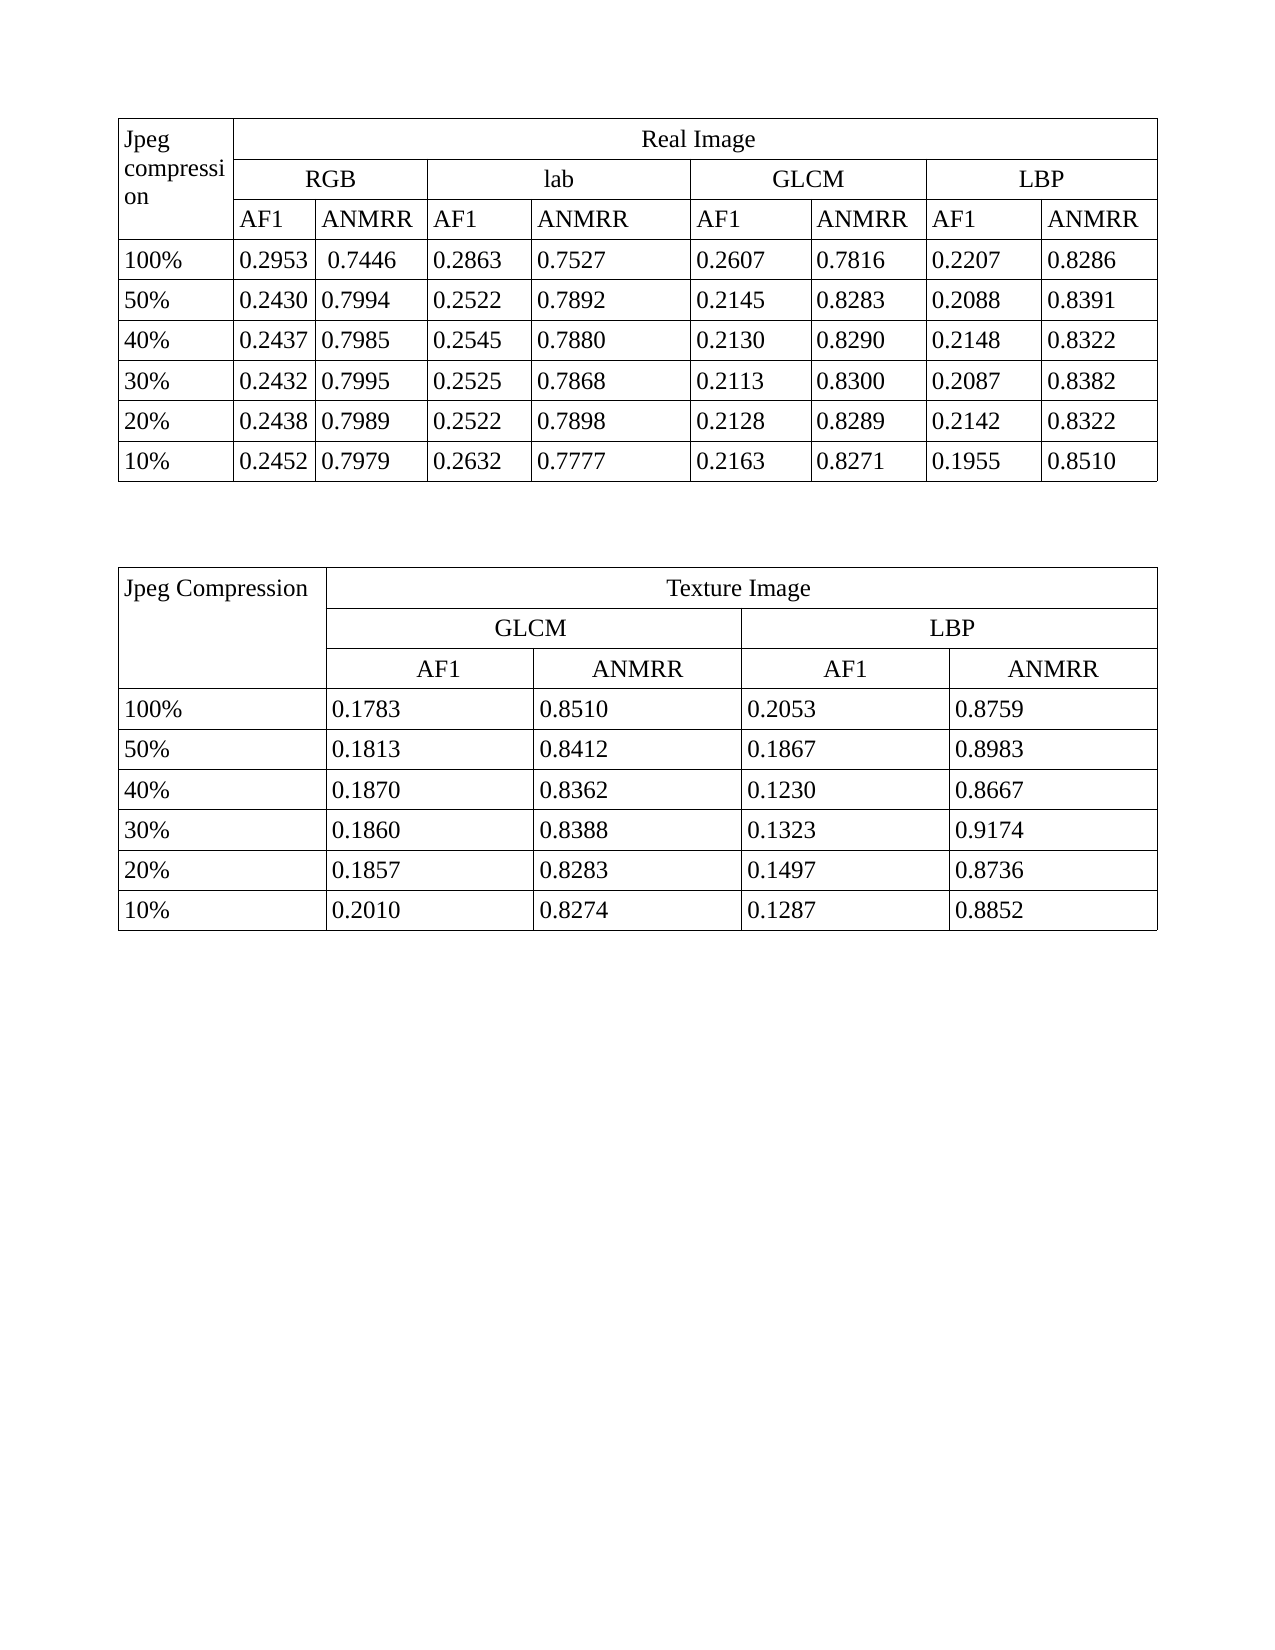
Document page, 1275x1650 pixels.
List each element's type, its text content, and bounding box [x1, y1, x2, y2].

table_cell 0.7989 [316, 401, 427, 441]
table_cell 0.2525 [428, 361, 531, 400]
table_cell 0.8382 [1042, 361, 1157, 400]
table_cell 0.2113 [691, 361, 811, 400]
table_cell 0.8736 [950, 851, 1157, 890]
table_cell 0.2953 [234, 240, 315, 279]
table_header Real Image [234, 119, 1157, 158]
table_cell 0.8290 [812, 321, 926, 360]
table_cell 0.2632 [428, 442, 531, 481]
table_cell 20% [119, 401, 233, 441]
table_cell 0.8852 [950, 891, 1157, 930]
table_cell 0.2148 [927, 321, 1041, 360]
table_cell 0.2145 [691, 280, 811, 320]
table_cell 0.8510 [534, 689, 741, 728]
table_cell 0.1323 [742, 810, 949, 849]
table_cell 0.7777 [532, 442, 690, 481]
table_cell 40% [119, 770, 326, 809]
table_cell ANMRR [950, 649, 1157, 688]
table_cell 0.7995 [316, 361, 427, 400]
table_cell 0.2207 [927, 240, 1041, 279]
table_cell ANMRR [1042, 200, 1157, 239]
table_cell 0.1813 [327, 730, 533, 769]
table_cell ANMRR [534, 649, 741, 688]
table_cell 0.1287 [742, 891, 949, 930]
table_cell 0.2522 [428, 280, 531, 320]
table_cell 0.8283 [812, 280, 926, 320]
table_cell 100% [119, 240, 233, 279]
table_cell 0.8510 [1042, 442, 1157, 481]
table_cell 0.2130 [691, 321, 811, 360]
table_cell lab [428, 160, 690, 199]
table_cell 0.2432 [234, 361, 315, 400]
table_cell 0.1497 [742, 851, 949, 890]
table_cell 0.8759 [950, 689, 1157, 728]
table_cell 0.7892 [532, 280, 690, 320]
table_cell 0.1230 [742, 770, 949, 809]
table_cell 0.2010 [327, 891, 533, 930]
table_cell 10% [119, 442, 233, 481]
table_cell 30% [119, 361, 233, 400]
table_cell 40% [119, 321, 233, 360]
table_cell 0.8322 [1042, 321, 1157, 360]
table_cell 0.7527 [532, 240, 690, 279]
table_cell 0.7979 [316, 442, 427, 481]
table_cell 0.2087 [927, 361, 1041, 400]
table_cell 0.1955 [927, 442, 1041, 481]
table_cell 0.2128 [691, 401, 811, 441]
table_cell 0.1867 [742, 730, 949, 769]
table_cell 0.1857 [327, 851, 533, 890]
table_cell 0.7898 [532, 401, 690, 441]
table_cell 0.2452 [234, 442, 315, 481]
table_cell LBP [927, 160, 1157, 199]
table_cell 0.8983 [950, 730, 1157, 769]
table_cell AF1 [742, 649, 949, 688]
table_cell RGB [234, 160, 427, 199]
table_cell 100% [119, 689, 326, 728]
table_cell 0.2163 [691, 442, 811, 481]
table_cell 0.2430 [234, 280, 315, 320]
table_cell 0.7816 [812, 240, 926, 279]
table_cell 0.8289 [812, 401, 926, 441]
table_cell 0.8271 [812, 442, 926, 481]
table_cell 0.8286 [1042, 240, 1157, 279]
table_cell 50% [119, 730, 326, 769]
table_cell ANMRR [812, 200, 926, 239]
table_header Jpeg compression [119, 119, 233, 239]
table_cell 0.8322 [1042, 401, 1157, 441]
table_cell 0.9174 [950, 810, 1157, 849]
table_cell 0.1783 [327, 689, 533, 728]
table_cell AF1 [691, 200, 811, 239]
table_cell AF1 [327, 649, 533, 688]
table_cell GLCM [691, 160, 926, 199]
table_cell 0.8391 [1042, 280, 1157, 320]
table_cell GLCM [327, 609, 741, 648]
table_cell 0.1870 [327, 770, 533, 809]
table_cell 0.7880 [532, 321, 690, 360]
table_cell 0.2522 [428, 401, 531, 441]
table_cell 30% [119, 810, 326, 849]
table_cell 0.8362 [534, 770, 741, 809]
table_cell 0.8412 [534, 730, 741, 769]
table_cell 0.7994 [316, 280, 427, 320]
table_cell 10% [119, 891, 326, 930]
table_cell 0.8667 [950, 770, 1157, 809]
table_cell 0.7985 [316, 321, 427, 360]
table_cell 0.2863 [428, 240, 531, 279]
table_cell 0.2088 [927, 280, 1041, 320]
table_cell AF1 [428, 200, 531, 239]
table_cell 50% [119, 280, 233, 320]
table_cell 0.2437 [234, 321, 315, 360]
table_header Texture Image [327, 568, 1157, 608]
table_cell 0.7446 [316, 240, 427, 279]
table_cell 0.7868 [532, 361, 690, 400]
table_cell 0.2607 [691, 240, 811, 279]
table_cell 0.2545 [428, 321, 531, 360]
table_cell ANMRR [532, 200, 690, 239]
table_header Jpeg Compression [119, 568, 326, 688]
table_cell AF1 [234, 200, 315, 239]
table_cell 0.2142 [927, 401, 1041, 441]
table_cell 0.2438 [234, 401, 315, 441]
table_cell 20% [119, 851, 326, 890]
table_cell AF1 [927, 200, 1041, 239]
table_cell 0.1860 [327, 810, 533, 849]
table_cell 0.2053 [742, 689, 949, 728]
table_cell 0.8388 [534, 810, 741, 849]
table_cell LBP [742, 609, 1157, 648]
table_cell 0.8274 [534, 891, 741, 930]
table_cell 0.8283 [534, 851, 741, 890]
table_cell 0.8300 [812, 361, 926, 400]
table_cell ANMRR [316, 200, 427, 239]
